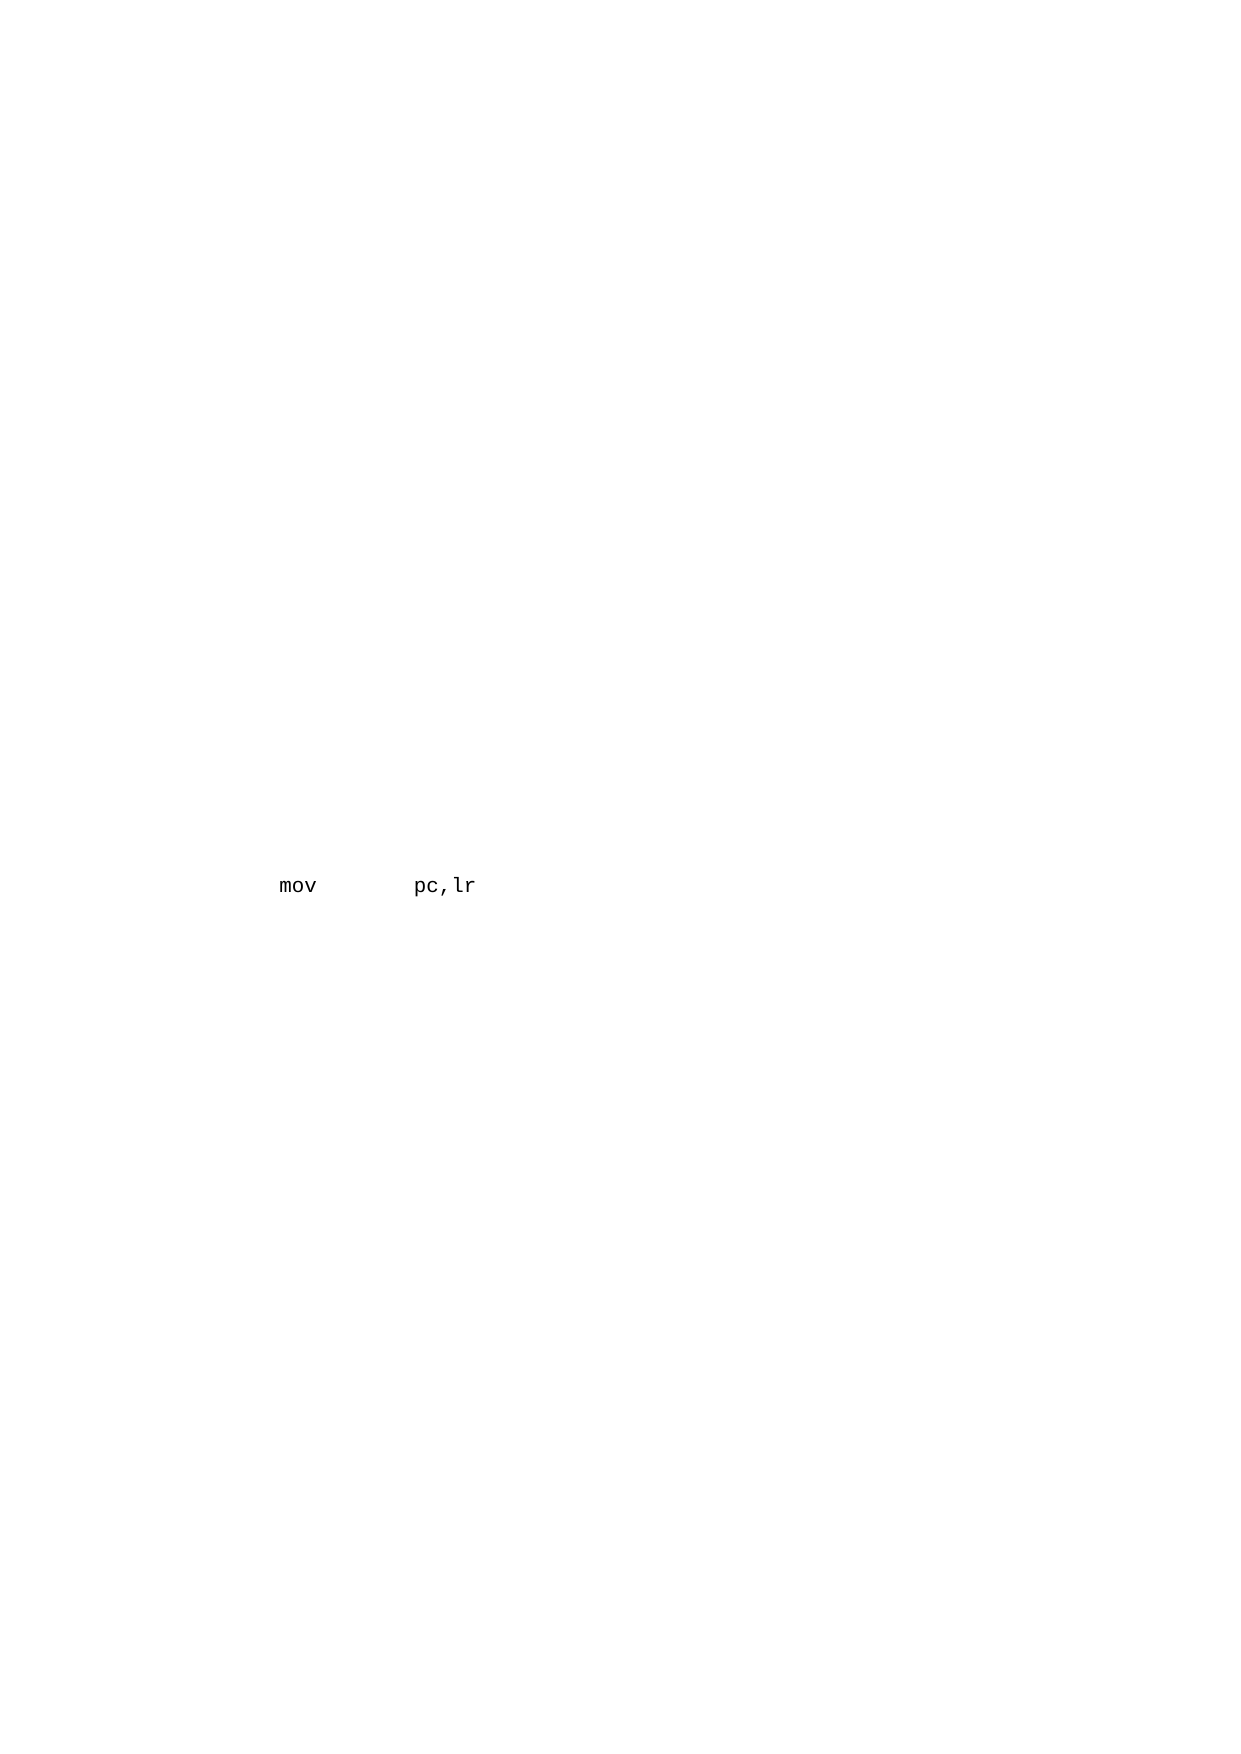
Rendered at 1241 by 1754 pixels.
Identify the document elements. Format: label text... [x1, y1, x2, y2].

text mov pc,lr [177, 875, 1122, 898]
